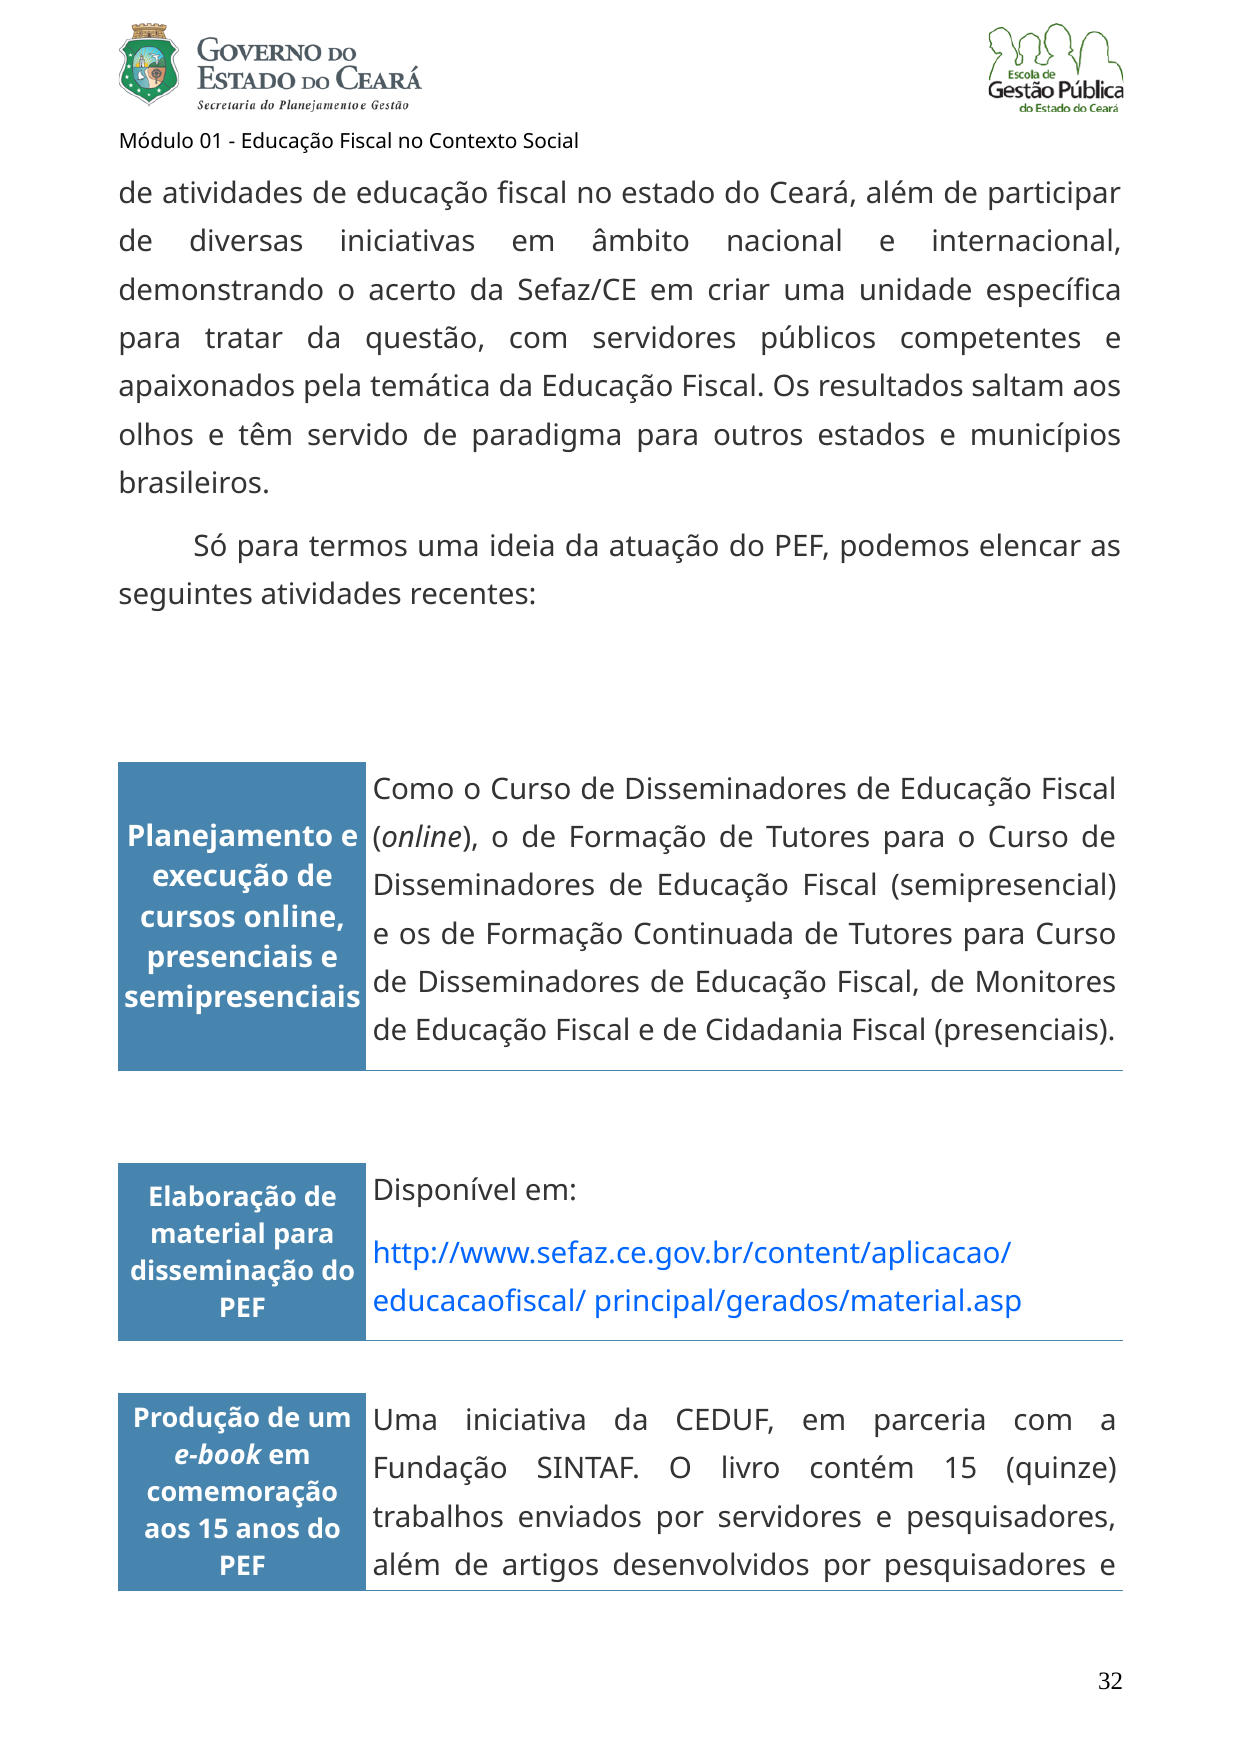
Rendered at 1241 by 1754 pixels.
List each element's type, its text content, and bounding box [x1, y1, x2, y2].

table_cell [366, 1341, 1123, 1393]
table_cell [118, 1071, 366, 1163]
table_cell Disponível em: http://www.sefaz.ce.gov.br/content/aplicacao/educacaofiscal/ principal/gerados/material.asp [366, 1163, 1123, 1340]
table_cell [366, 1071, 1123, 1163]
text de atividades de educação fiscal no estado do Ceará, além de participar de diversas iniciativas em âmbito nacional e internacional, demonstrando o acerto da Sefaz/CE em criar uma unidade específica para tratar da questão, com servidores públicos competentes e apaixonados pela temática da Educação Fiscal. Os resultados saltam aos olhos e têm servido de paradigma para outros estados e municípios brasileiros. [118, 172, 1123, 502]
table_cell [118, 1341, 366, 1393]
table_header Como o Curso de Disseminadores de Educação Fiscal (online), o de Formação de Tutores para o Curso de Disseminadores de Educação Fiscal (semipresencial) e os de Formação Continuada de Tutores para Curso de Disseminadores de Educação Fiscal, de Monitores de Educação Fiscal e de Cidadania Fiscal (presenciais). [366, 762, 1123, 1070]
table_cell Produção de um e-book em comemoração aos 15 anos do PEF [118, 1393, 366, 1590]
table_cell Uma iniciativa da CEDUF, em parceria com a Fundação SINTAF. O livro contém 15 (quinze) trabalhos enviados por servidores e pesquisadores, além de artigos desenvolvidos por pesquisadores e [366, 1393, 1123, 1590]
picture [118, 23, 1124, 112]
table_cell Elaboração de material para disseminação do PEF [118, 1163, 366, 1340]
table_header Planejamento e execução de cursos online, presenciais e semipresenciais [118, 762, 366, 1070]
text Só para termos uma ideia da atuação do PEF, podemos elencar as seguintes atividades recentes: [118, 524, 1123, 613]
